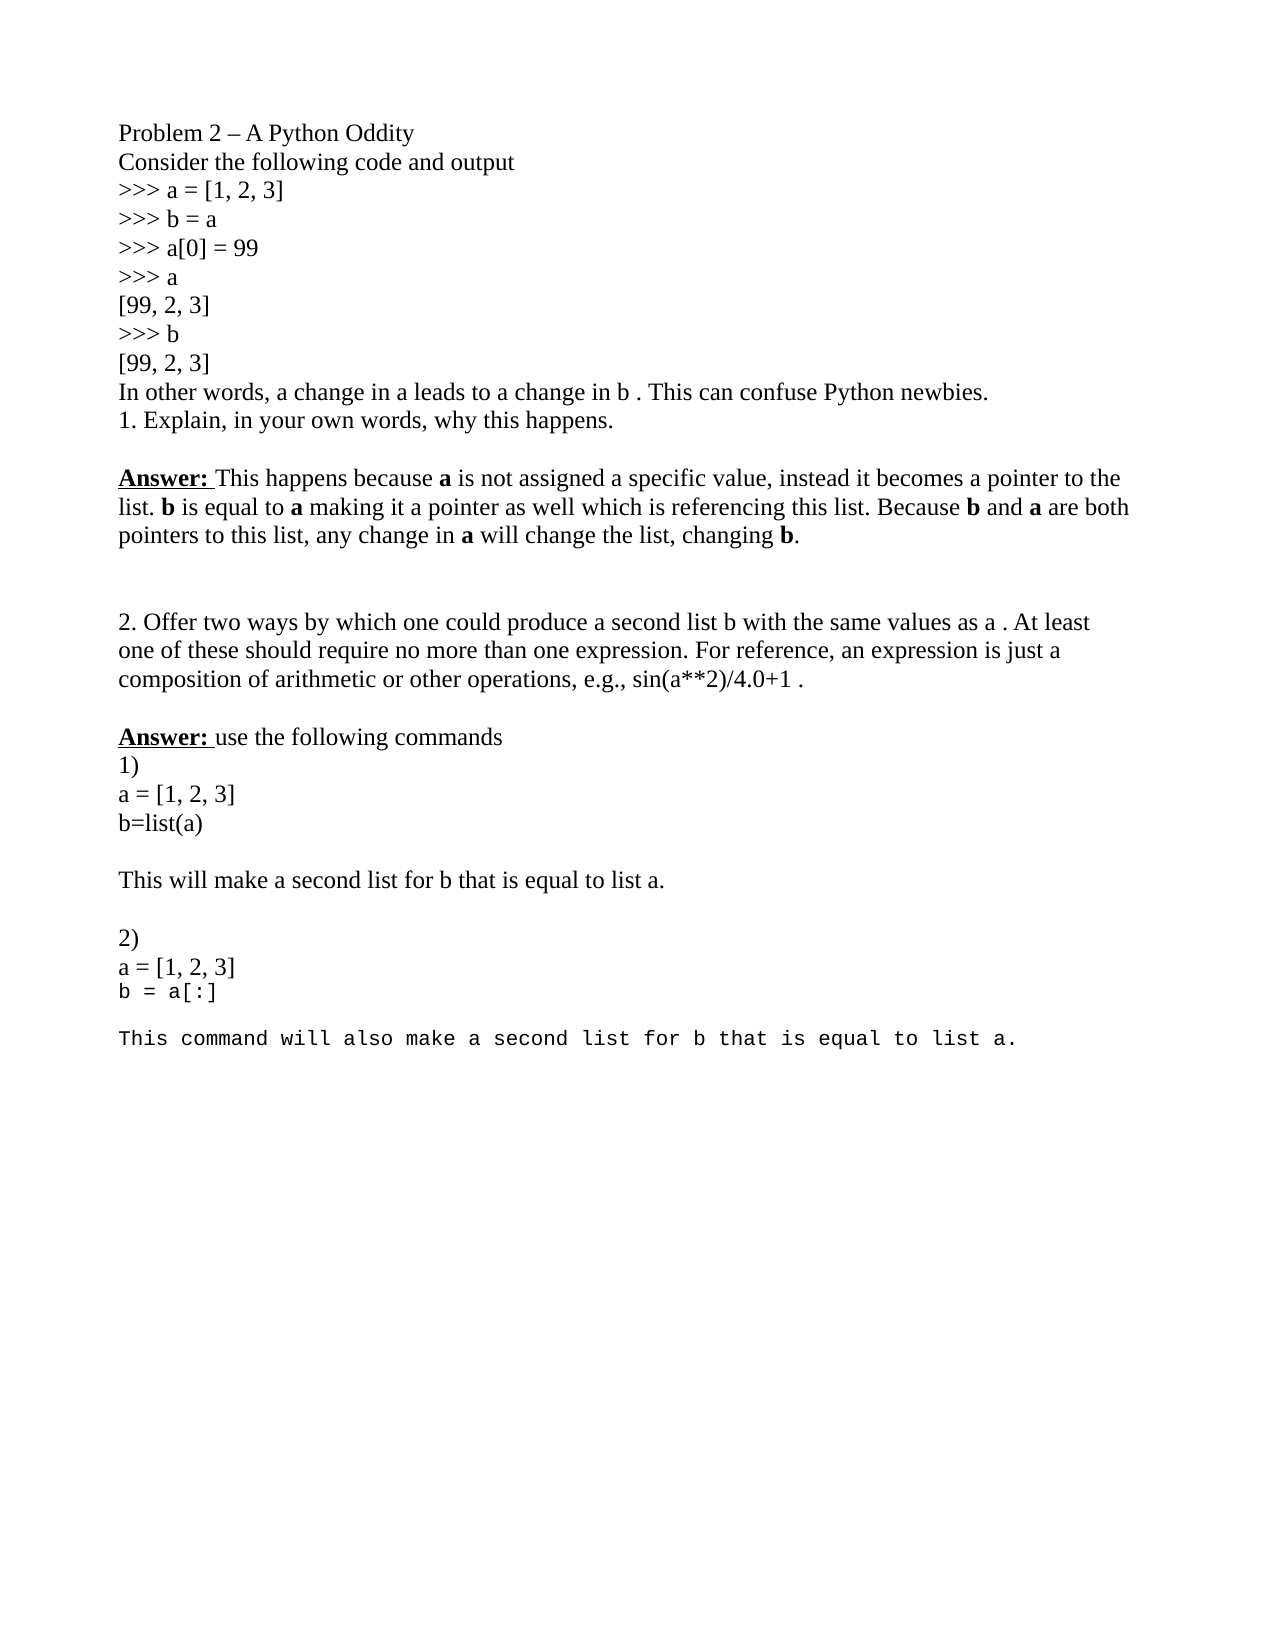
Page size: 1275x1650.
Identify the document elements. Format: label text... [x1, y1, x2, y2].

text b = a[:] [118, 981, 1157, 1004]
text This will make a second list for b that is equal to list a. [118, 866, 1157, 894]
text >>> b = a [118, 204, 1157, 233]
text 2. Offer two ways by which one could produce a second list b with the same values as a . At least [118, 607, 1157, 636]
text Problem 2 – A Python Oddity [118, 118, 1157, 147]
text 2) [118, 923, 1157, 952]
text >>> a [118, 262, 1157, 291]
text composition of arithmetic or other operations, e.g., sin(a**2)/4.0+1 . [118, 664, 1157, 693]
text This command will also make a second list for b that is equal to list a. [118, 1028, 1157, 1052]
text 1) [118, 751, 1157, 779]
text [99, 2, 3] [118, 348, 1157, 377]
text >>> a[0] = 99 [118, 233, 1157, 262]
text Answer: use the following commands [118, 722, 1157, 751]
text >>> a = [1, 2, 3] [118, 176, 1157, 204]
text 1. Explain, in your own words, why this happens. [118, 406, 1157, 434]
text Consider the following code and output [118, 147, 1157, 176]
text a = [1, 2, 3] [118, 952, 1157, 981]
text b=list(a) [118, 808, 1157, 837]
text [99, 2, 3] [118, 291, 1157, 319]
text a = [1, 2, 3] [118, 779, 1157, 808]
text In other words, a change in a leads to a change in b . This can confuse Python newbies. [118, 377, 1157, 406]
text Answer: This happens because a is not assigned a specific value, instead it becomes a pointer to the list. b is equal to a making it a pointer as well which is referencing this list. Because b and a are both pointers to this list, any change in a will change the list, changing b. [118, 463, 1157, 549]
text >>> b [118, 319, 1157, 348]
text one of these should require no more than one expression. For reference, an expression is just a [118, 636, 1157, 664]
